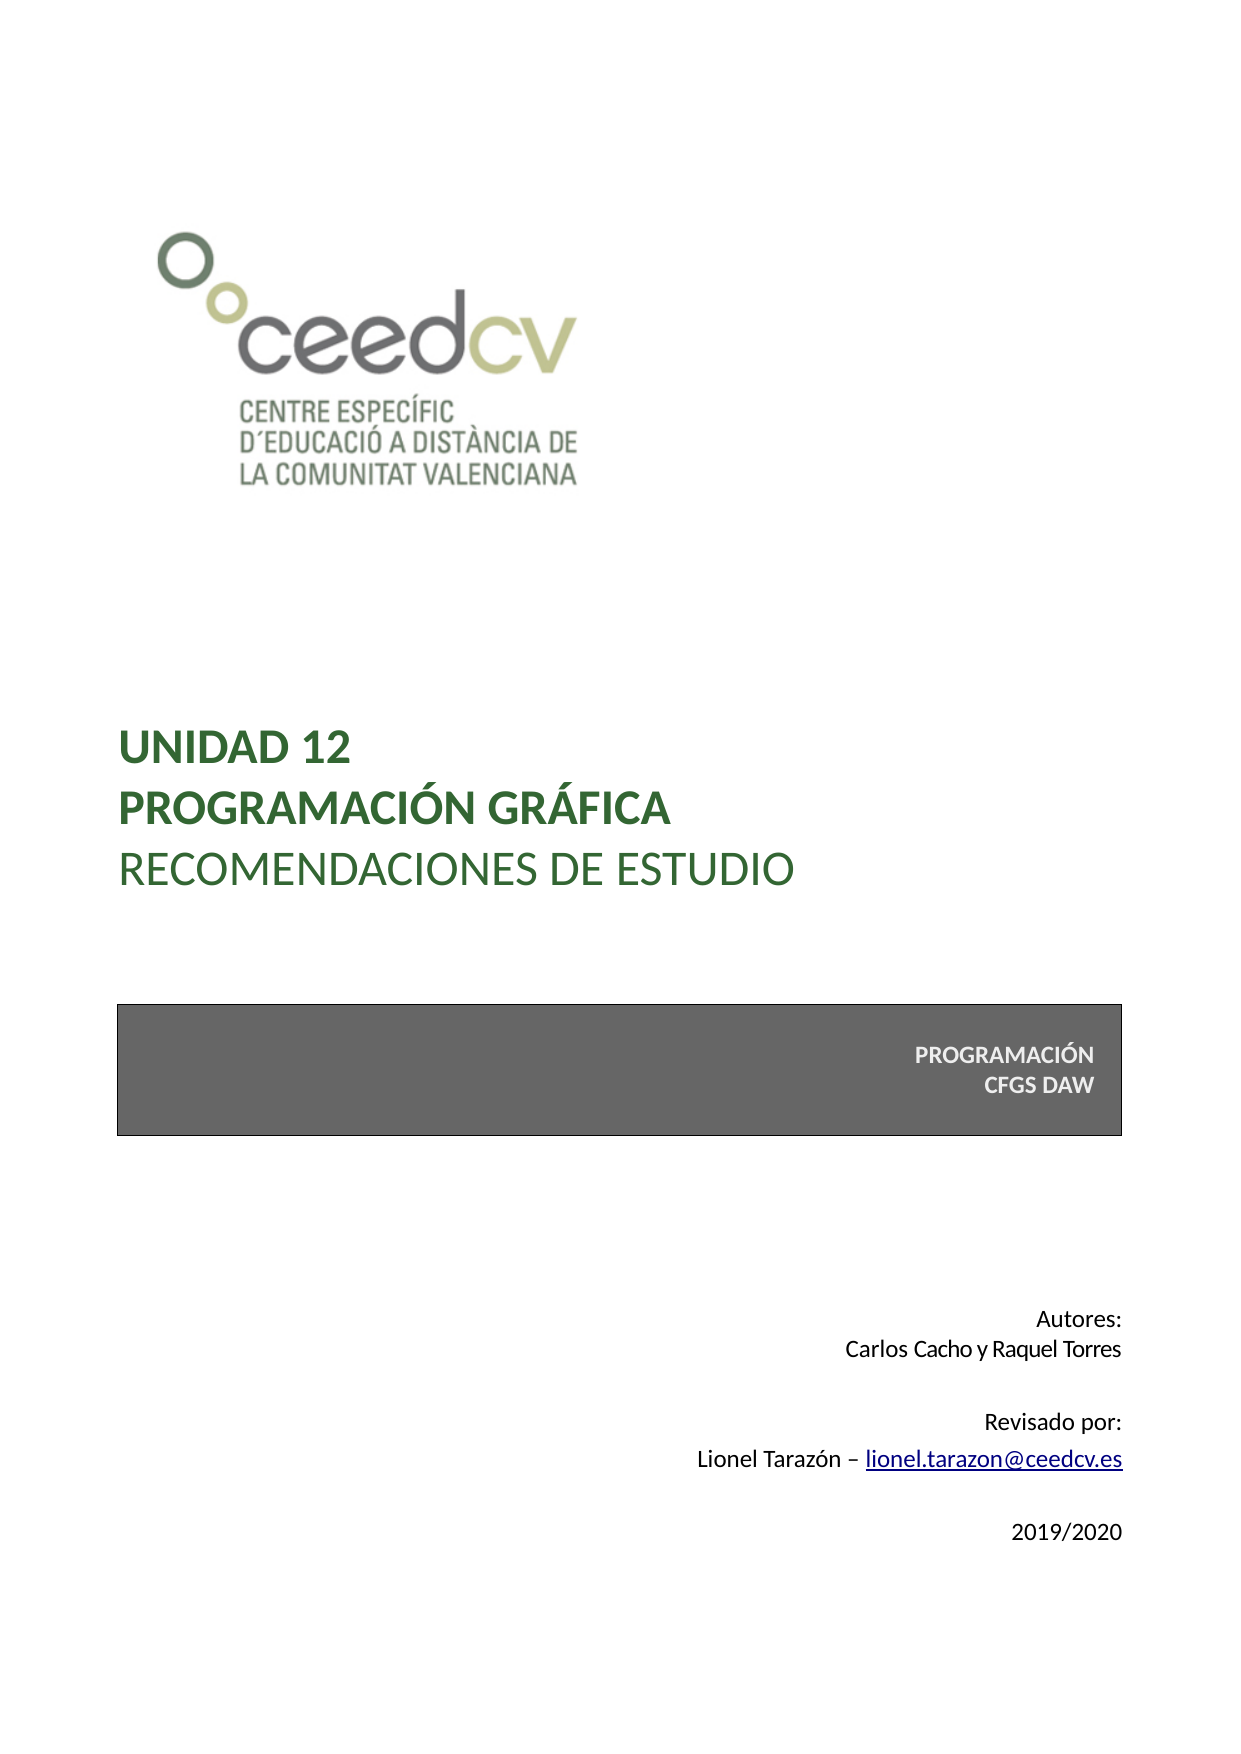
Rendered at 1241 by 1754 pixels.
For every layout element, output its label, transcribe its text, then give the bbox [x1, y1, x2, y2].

text Autores: [118, 1303, 1122, 1334]
text UNIDAD 12 [118, 714, 1122, 776]
text Programación gráfica [118, 776, 1122, 837]
text Revisado por: [231, 1407, 1122, 1437]
text 2019/2020 [231, 1516, 1122, 1546]
picture [118, 204, 681, 514]
text RECOMENDACIONES DE ESTUDIO [118, 837, 1122, 898]
text Carlos Cacho y Raquel Torres [118, 1334, 1122, 1364]
text PROGRAMACIÓN [121, 1039, 1094, 1069]
text CFGS DAW [121, 1069, 1094, 1100]
text Lionel Tarazón – lionel.tarazon@ceedcv.es [231, 1443, 1122, 1473]
